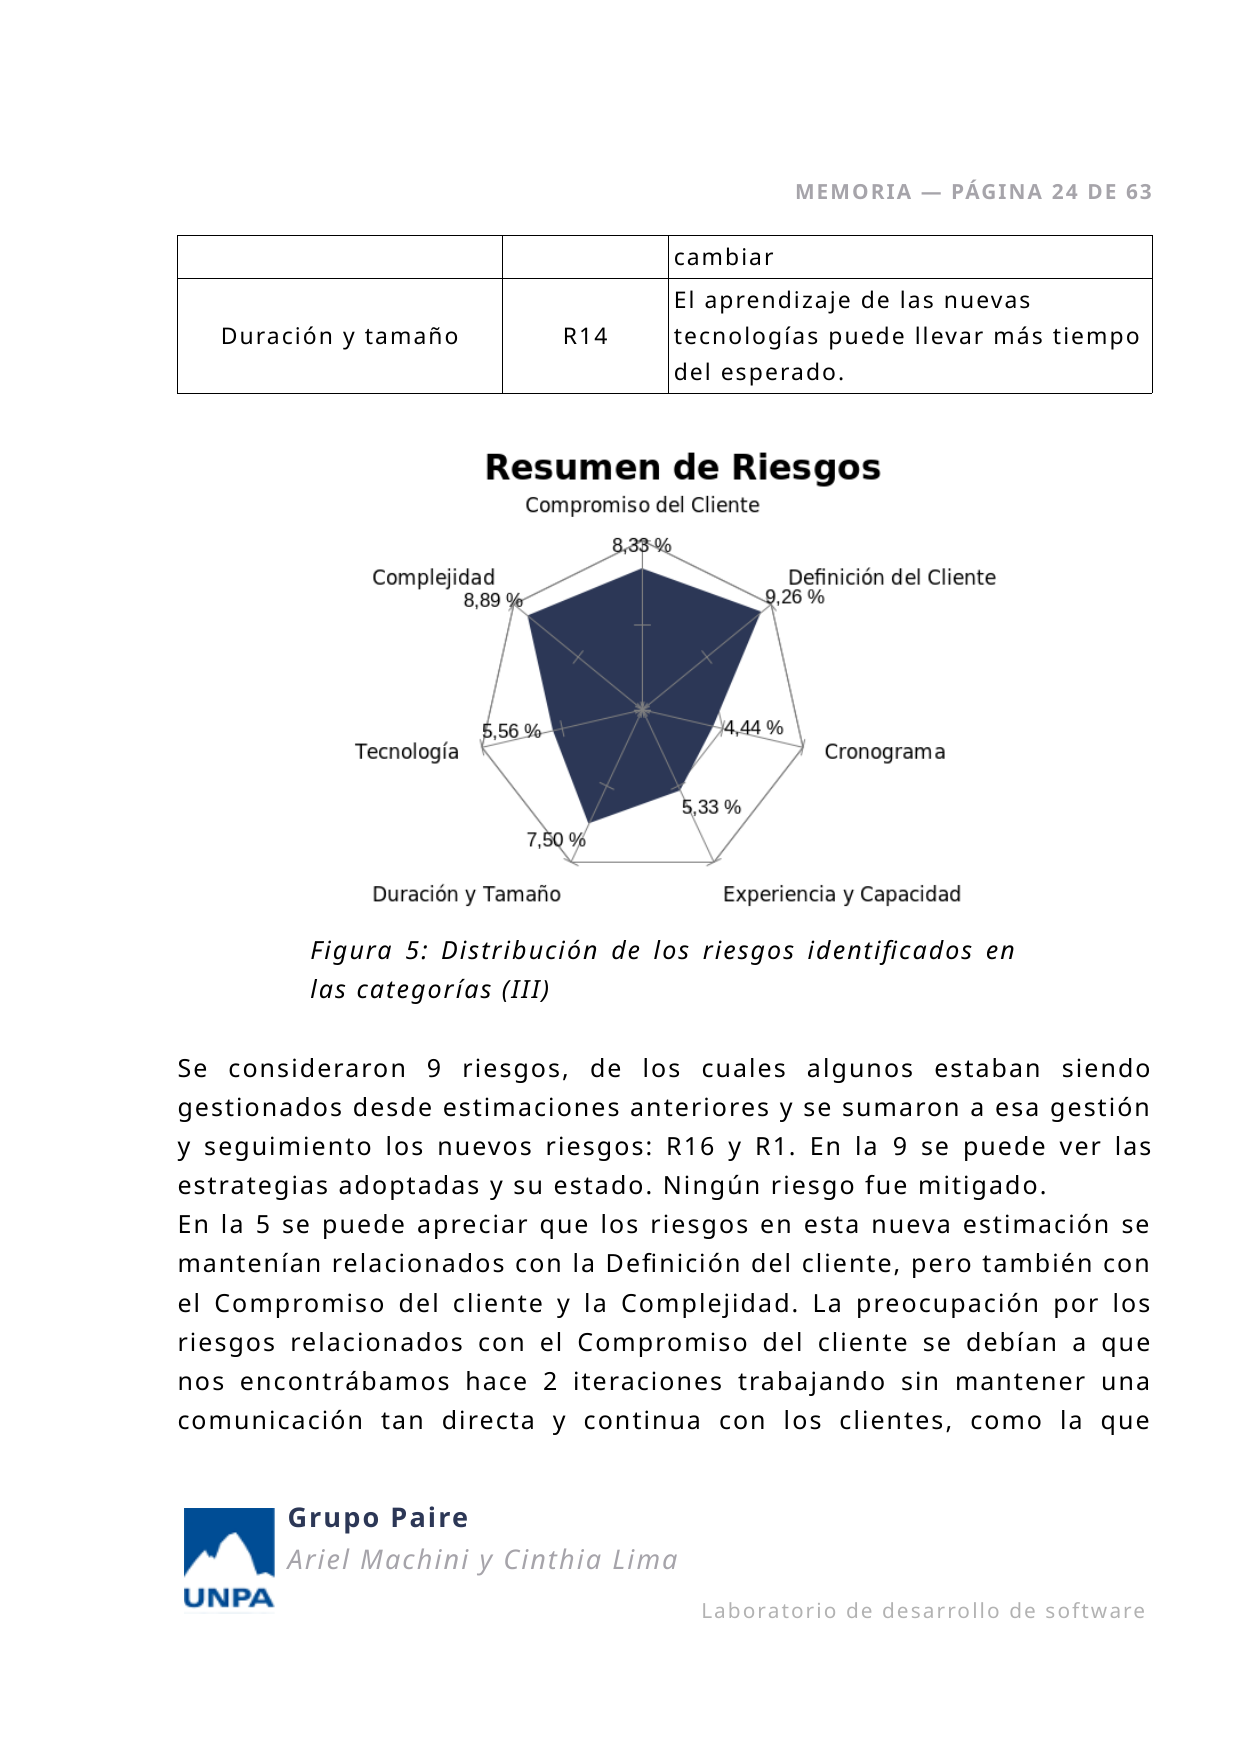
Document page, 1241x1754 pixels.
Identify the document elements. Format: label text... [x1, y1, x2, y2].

table_cell cambiar [669, 236, 1152, 278]
text Se consideraron 9 riesgos, de los cuales algunos estaban siendo gestionados desde estimaciones anteriores y se sumaron a esa gestión y seguimiento los nuevos riesgos: R16 y R1. En la 9 se puede ver las estrategias adoptadas y su estado. Ningún riesgo fue mitigado. [177, 1050, 1152, 1202]
picture [184, 1508, 275, 1614]
text Figura 5: Distribución de los riesgos identificados en las categorías (III) [310, 921, 1019, 1006]
table_cell [178, 236, 502, 278]
table_cell Duración y tamaño [178, 279, 502, 393]
table_cell R14 [503, 279, 668, 393]
table_cell [503, 236, 668, 278]
text En la 5 se puede apreciar que los riesgos en esta nueva estimación se mantenían relacionados con la Definición del cliente, pero también con el Compromiso del cliente y la Complejidad. La preocupación por los riesgos relacionados con el Compromiso del cliente se debían a que nos encontrábamos hace 2 iteraciones trabajando sin mantener una comunicación tan directa y continua con los clientes, como la que [177, 1207, 1152, 1437]
table_cell El aprendizaje de las nuevas tecnologías puede llevar más tiempo del esperado. [669, 279, 1152, 393]
picture [310, 444, 1019, 921]
